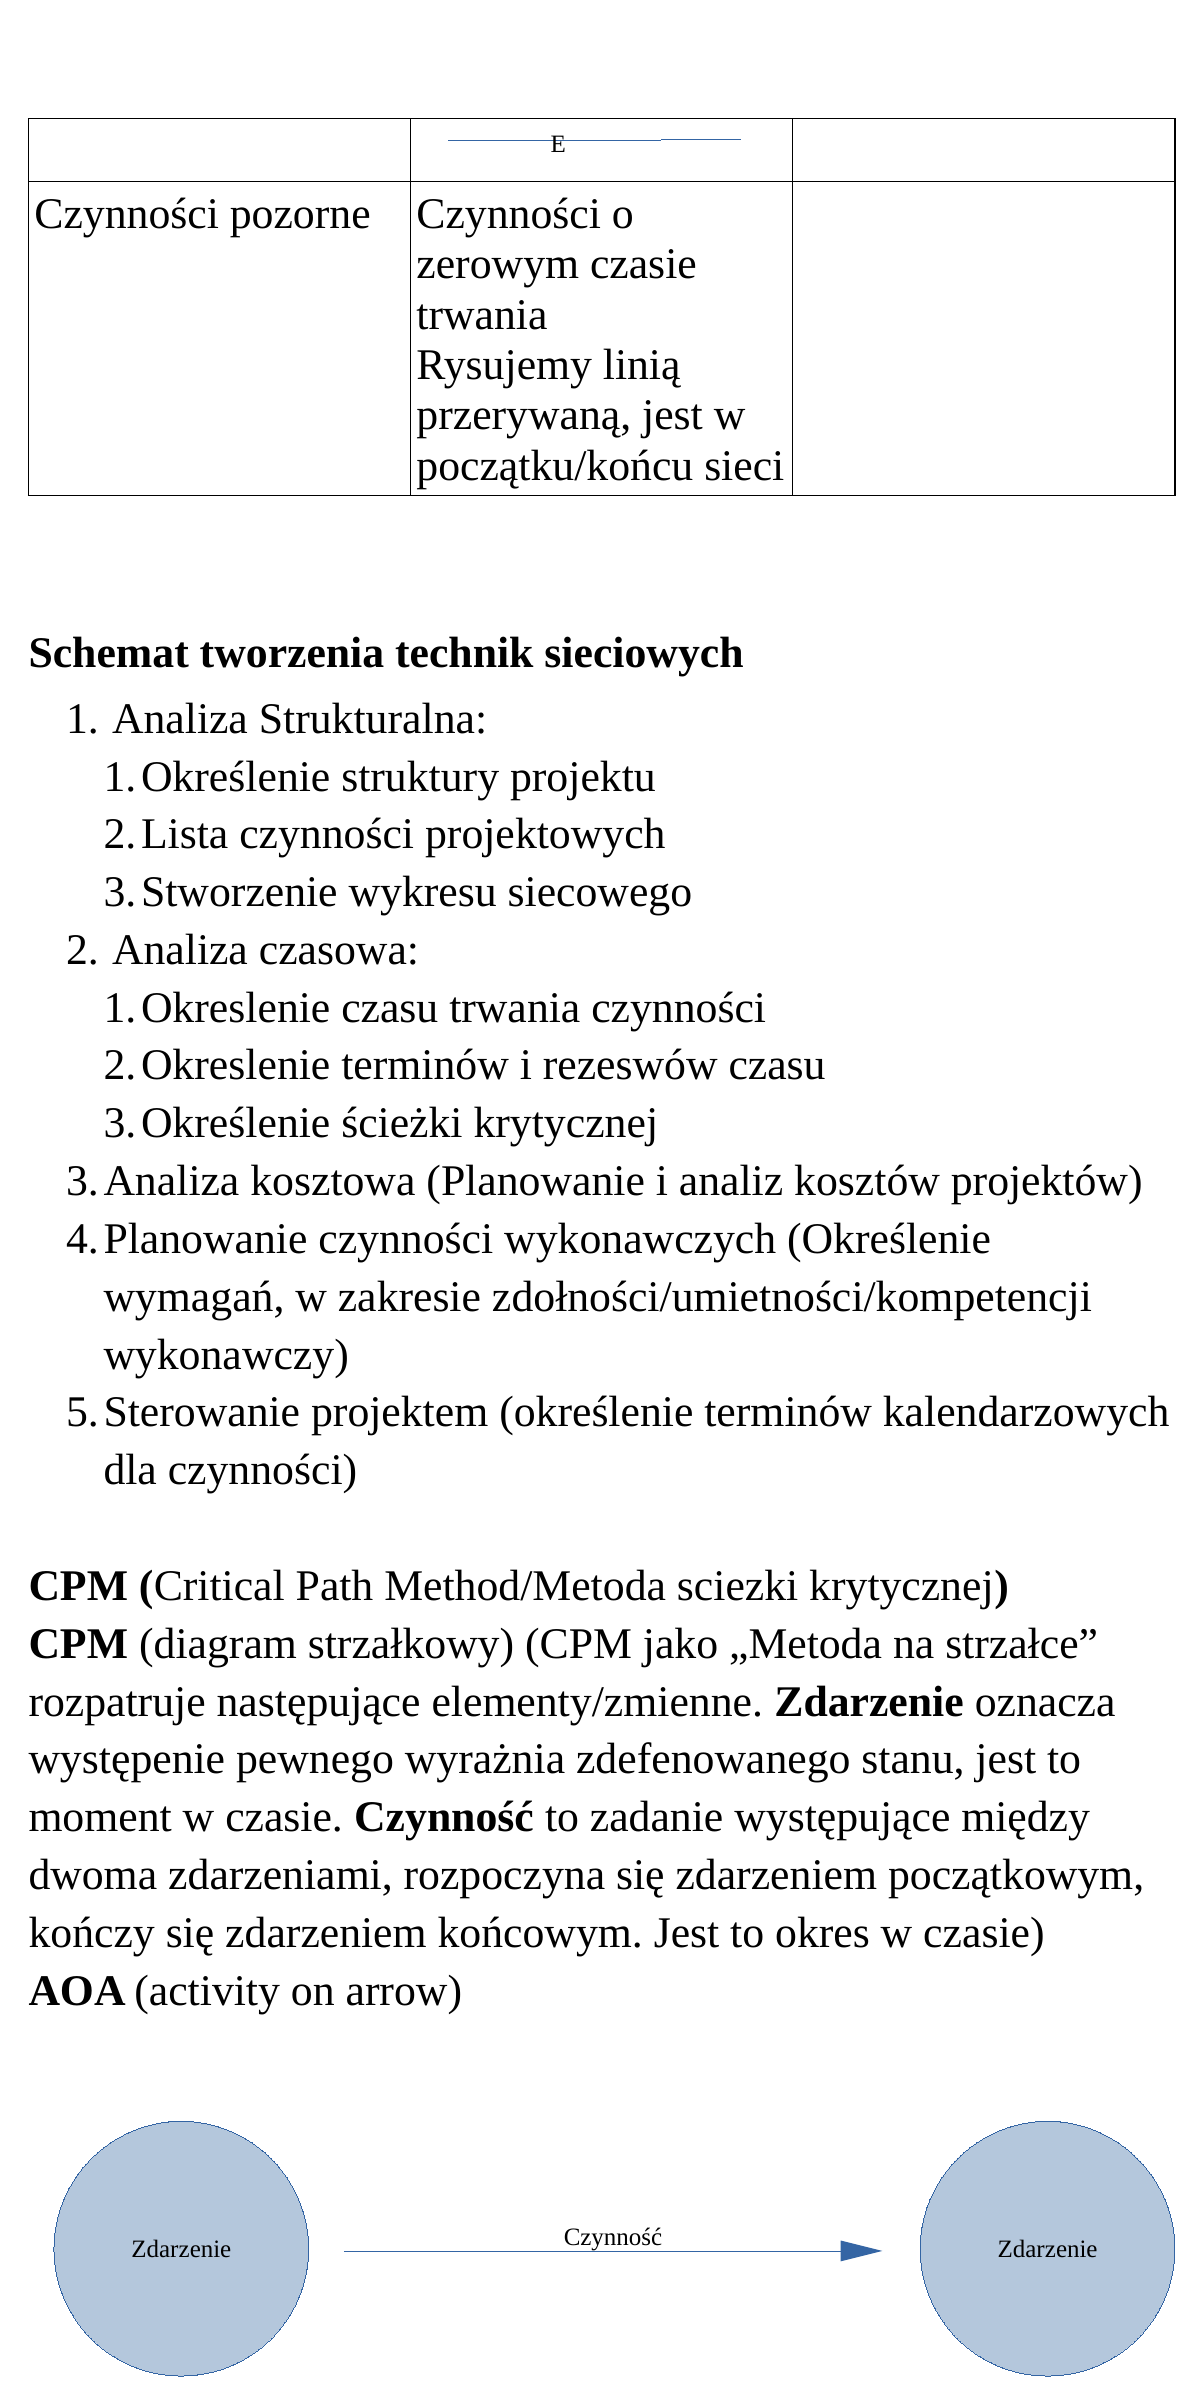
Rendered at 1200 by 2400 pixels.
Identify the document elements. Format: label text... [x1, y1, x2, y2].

text CPM (Critical Path Method/Metoda sciezki krytycznej) [28, 1559, 1175, 1610]
table_cell [793, 182, 1174, 495]
table_cell [29, 119, 410, 181]
list Sterowanie projektem (określenie terminów kalendarzowych dla czynności) [66, 1386, 1175, 1494]
text CPM (diagram strzałkowy) (CPM jako „Metoda na strzałce” rozpatruje następujące elementy/zmienne. Zdarzenie oznacza występenie pewnego wyrażnia zdefenowanego stanu, jest to moment w czasie. Czynność to zadanie występujące między dwoma zdarzeniami, rozpoczyna się zdarzeniem początkowym, kończy się zdarzeniem końcowym. Jest to okres w czasie) [28, 1617, 1175, 1957]
table_cell [793, 119, 1174, 181]
list Analiza Strukturalna: [66, 692, 1175, 743]
list Okreslenie czasu trwania czynności [103, 981, 1175, 1032]
list Określenie ścieżki krytycznej [103, 1097, 1175, 1147]
text Schemat tworzenia technik sieciowych [28, 627, 1175, 677]
list Stworzenie wykresu siecowego [103, 866, 1175, 916]
list Analiza czasowa: [66, 923, 1175, 974]
list Analiza kosztowa (Planowanie i analiz kosztów projektów) [66, 1155, 1175, 1205]
table_cell Czynności o zerowym czasie trwania Rysujemy linią przerywaną, jest w początku/końcu sieci [411, 182, 792, 495]
list Okreslenie terminów i rezeswów czasu [103, 1039, 1175, 1089]
list Określenie struktury projektu [103, 750, 1175, 800]
text AOA (activity on arrow) [28, 1964, 1175, 2014]
table_cell [411, 119, 792, 181]
list Lista czynności projektowych [103, 808, 1175, 858]
list Planowanie czynności wykonawczych (Określenie wymagań, w zakresie zdołności/umietności/kompetencji wykonawczy) [66, 1213, 1175, 1378]
table_cell Czynności pozorne [29, 182, 410, 495]
